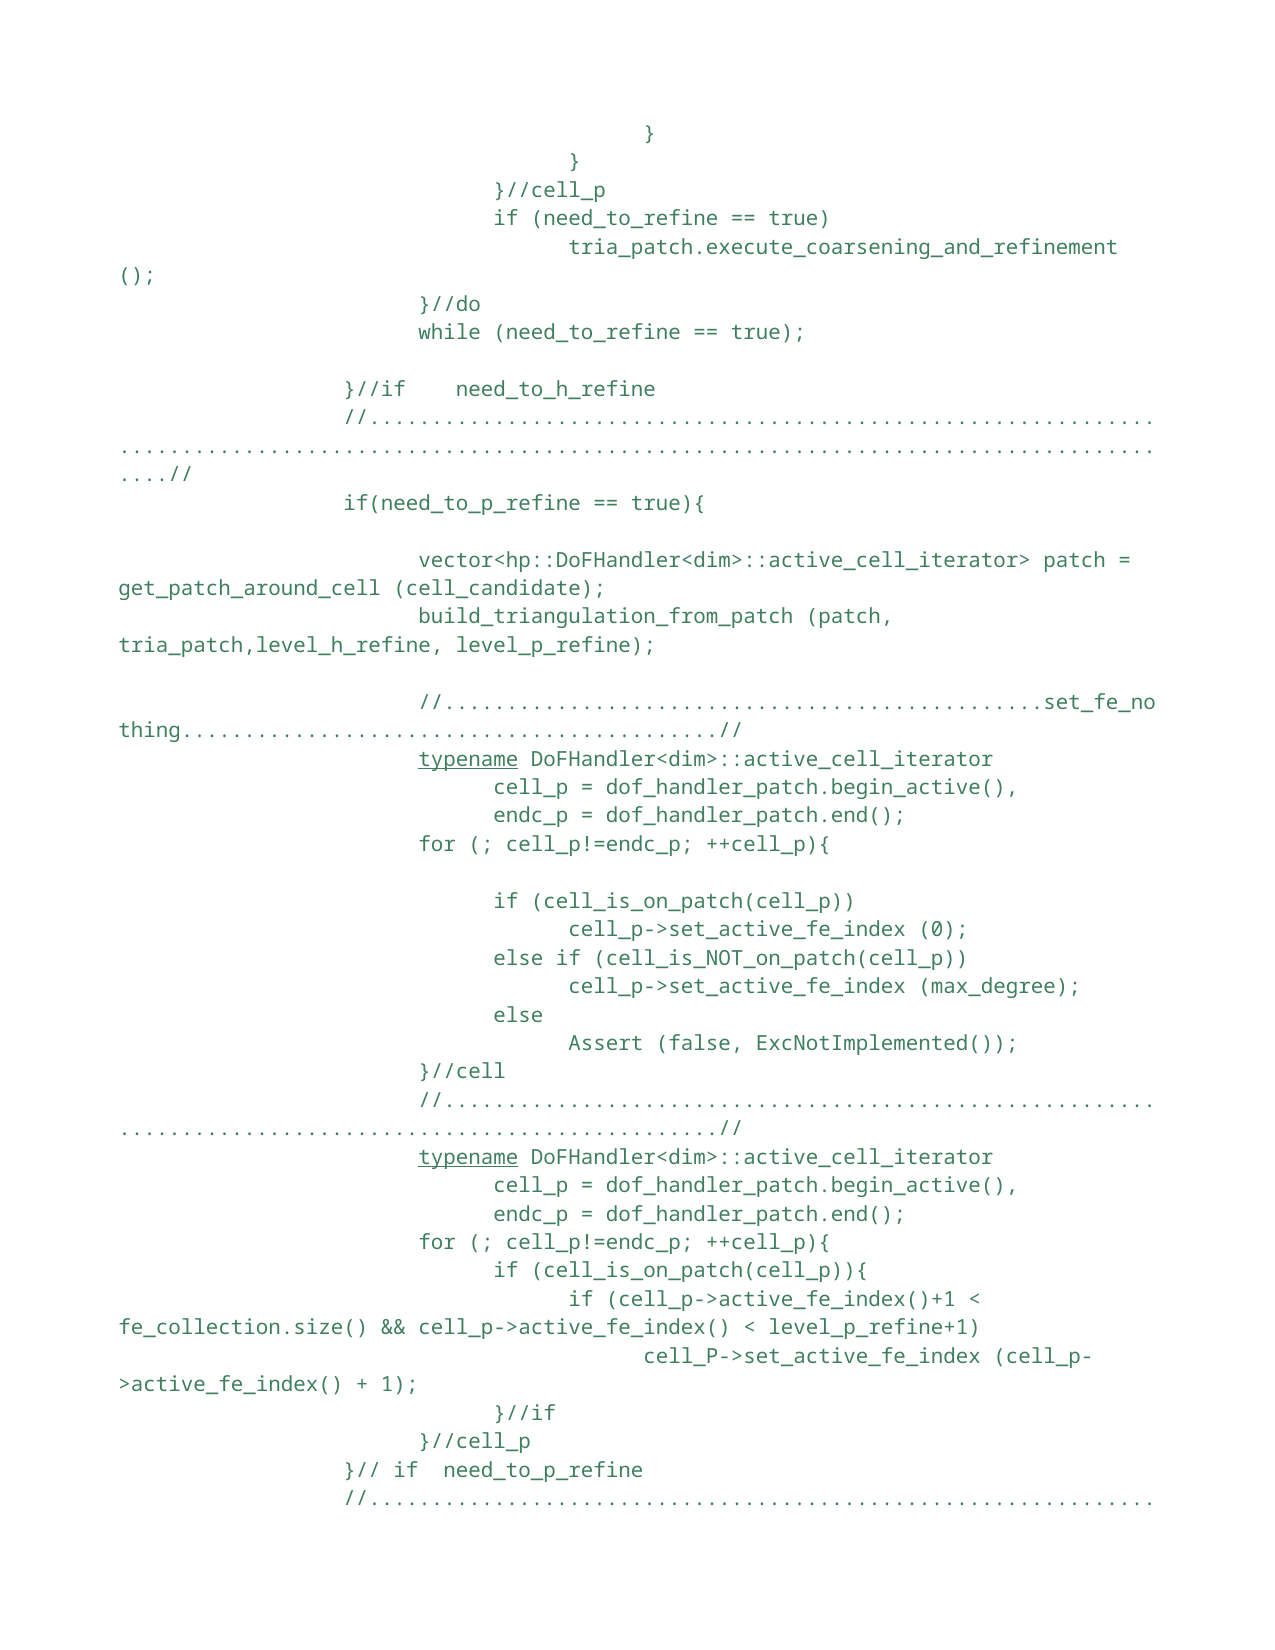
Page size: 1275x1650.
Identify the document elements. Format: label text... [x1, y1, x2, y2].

text cell_P->set_active_fe_index (cell_p->active_fe_index() + 1); [118, 1341, 1157, 1398]
text }// if need_to_p_refine [118, 1455, 1157, 1483]
text //.........................................................................................................// [118, 1085, 1157, 1142]
text for (; cell_p!=endc_p; ++cell_p){ [118, 829, 1157, 857]
text else [118, 1000, 1157, 1028]
text //............................................................... [118, 1483, 1157, 1512]
text tria_patch.execute_coarsening_and_refinement (); [118, 232, 1157, 289]
text }//if need_to_h_refine [118, 374, 1157, 402]
text typename DoFHandler<dim>::active_cell_iterator [118, 1142, 1157, 1170]
text if (cell_is_on_patch(cell_p)) [118, 886, 1157, 914]
text cell_p = dof_handler_patch.begin_active(), [118, 772, 1157, 801]
text cell_p->set_active_fe_index (max_degree); [118, 971, 1157, 1000]
text //......................................................................................................................................................// [118, 402, 1157, 488]
text } [118, 118, 1157, 147]
text if (need_to_refine == true) [118, 203, 1157, 232]
text for (; cell_p!=endc_p; ++cell_p){ [118, 1227, 1157, 1256]
text endc_p = dof_handler_patch.end(); [118, 801, 1157, 829]
text //................................................set_fe_nothing...........................................// [118, 687, 1157, 744]
text typename DoFHandler<dim>::active_cell_iterator [118, 744, 1157, 772]
text } [118, 147, 1157, 175]
text }//cell_p [118, 1426, 1157, 1455]
text }//if [118, 1398, 1157, 1426]
text vector<hp::DoFHandler<dim>::active_cell_iterator> patch = get_patch_around_cell (cell_candidate); [118, 545, 1157, 602]
text endc_p = dof_handler_patch.end(); [118, 1199, 1157, 1227]
text }//do [118, 289, 1157, 317]
text }//cell [118, 1057, 1157, 1085]
text if(need_to_p_refine == true){ [118, 488, 1157, 516]
text }//cell_p [118, 175, 1157, 203]
text while (need_to_refine == true); [118, 317, 1157, 346]
text else if (cell_is_NOT_on_patch(cell_p)) [118, 943, 1157, 971]
text cell_p->set_active_fe_index (0); [118, 914, 1157, 943]
text if (cell_p->active_fe_index()+1 < fe_collection.size() && cell_p->active_fe_index() < level_p_refine+1) [118, 1284, 1157, 1341]
text cell_p = dof_handler_patch.begin_active(), [118, 1170, 1157, 1199]
text Assert (false, ExcNotImplemented()); [118, 1028, 1157, 1057]
text build_triangulation_from_patch (patch, tria_patch,level_h_refine, level_p_refine); [118, 602, 1157, 658]
text if (cell_is_on_patch(cell_p)){ [118, 1256, 1157, 1284]
